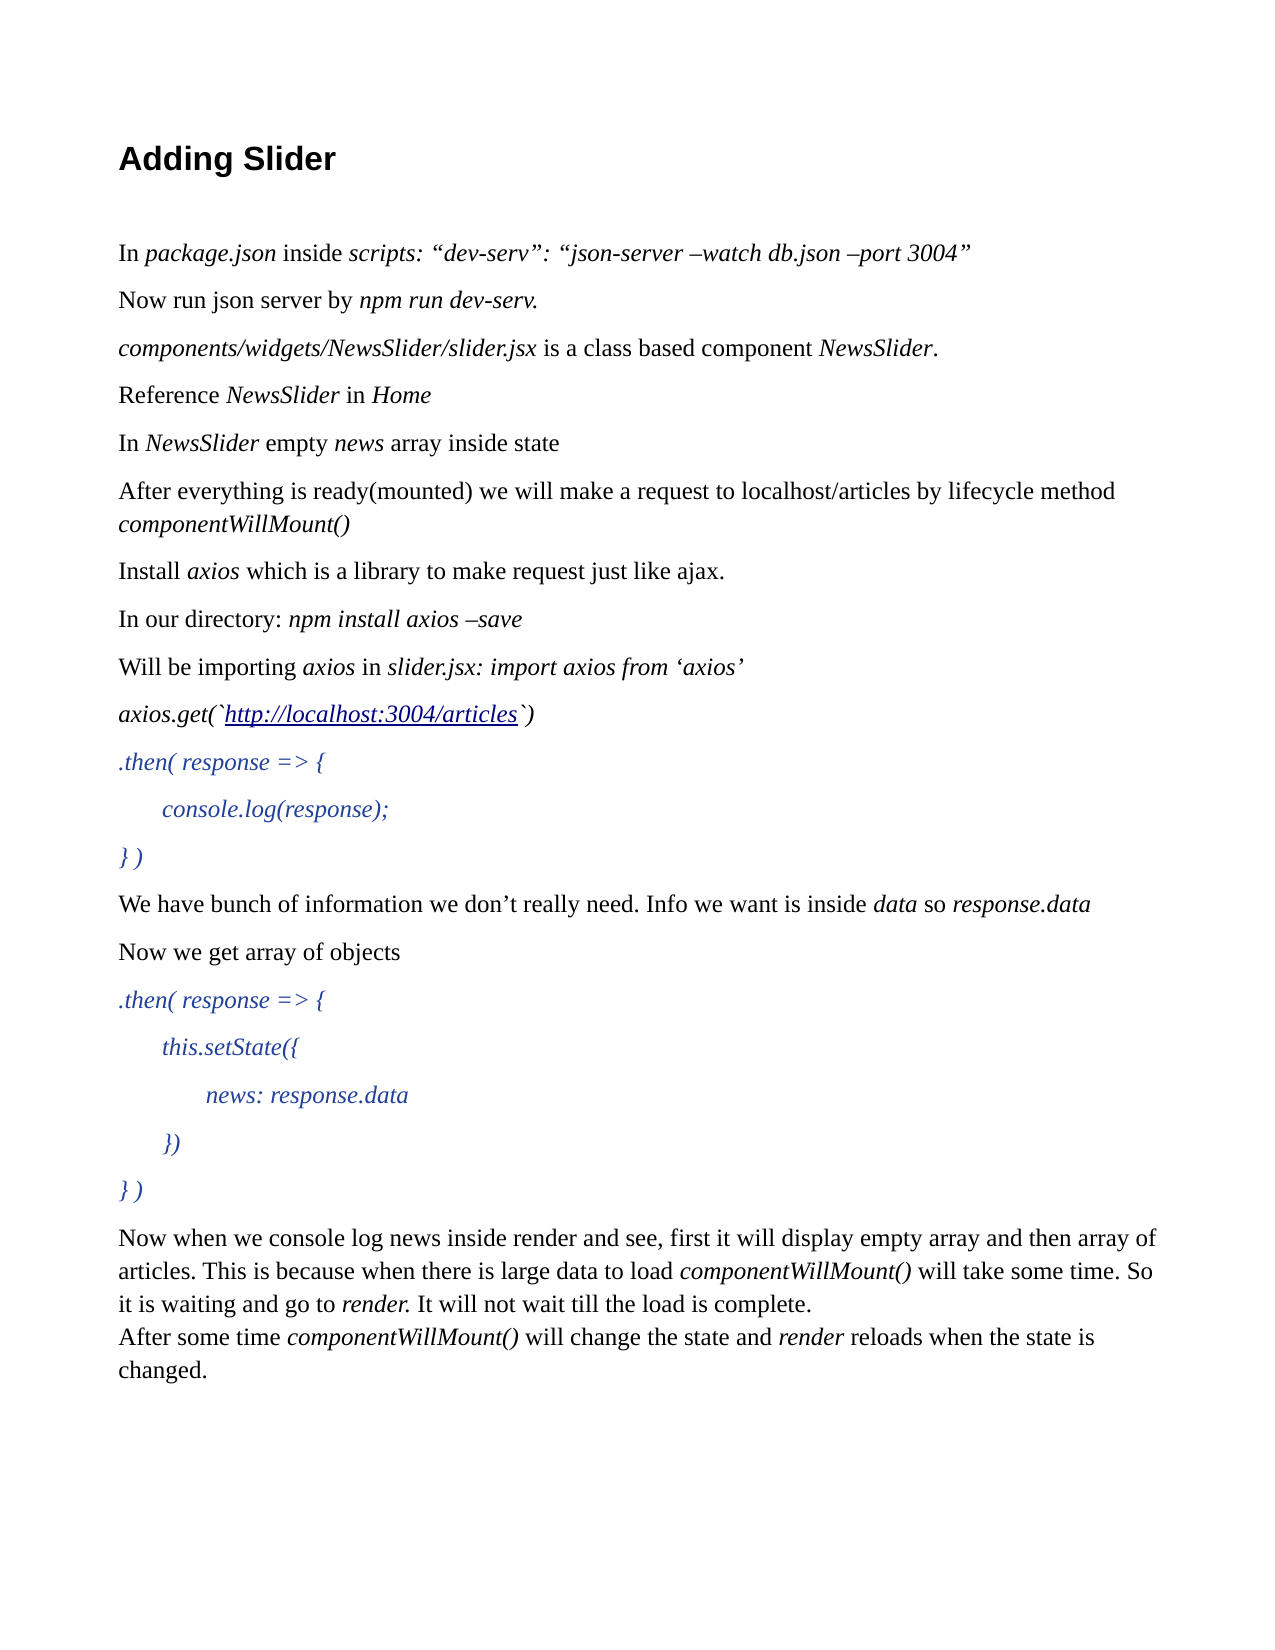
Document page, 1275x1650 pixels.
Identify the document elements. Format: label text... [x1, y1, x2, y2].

subtitle Adding Slider [118, 139, 1157, 178]
text this.setState({ [118, 1032, 1157, 1061]
text We have bunch of information we don’t really need. Info we want is inside data so response.data [118, 889, 1157, 918]
text } ) [118, 842, 1157, 871]
text .then( response => { [118, 985, 1157, 1013]
text } ) [118, 1175, 1157, 1204]
text news: response.data [118, 1080, 1157, 1109]
text Will be importing axios in slider.jsx: import axios from ‘axios’ [118, 652, 1157, 680]
text Reference NewsSlider in Home [118, 381, 1157, 409]
text In our directory: npm install axios –save [118, 604, 1157, 633]
text Now run json server by npm run dev-serv. [118, 285, 1157, 314]
text Now we get array of objects [118, 937, 1157, 966]
text In NewsSlider empty news array inside state [118, 428, 1157, 457]
text Now when we console log news inside render and see, first it will display empty array and then array of articles. This is because when there is large data to load componentWillMount() will take some time. So it is waiting and go to render. It will not wait till the load is complete. After some time componentWillMount() will change the state and render reloads when the state is changed. [118, 1223, 1157, 1384]
text .then( response => { [118, 747, 1157, 776]
text After everything is ready(mounted) we will make a request to localhost/articles by lifecycle method componentWillMount() [118, 476, 1157, 537]
text }) [118, 1128, 1157, 1156]
text console.log(response); [118, 794, 1157, 823]
text components/widgets/NewsSlider/slider.jsx is a class based component NewsSlider. [118, 333, 1157, 362]
text axios.get(`http://localhost:3004/articles`) [118, 699, 1157, 728]
text In package.json inside scripts: “dev-serv”: “json-server –watch db.json –port 3004” [118, 238, 1157, 266]
text Install axios which is a library to make request just like ajax. [118, 556, 1157, 585]
